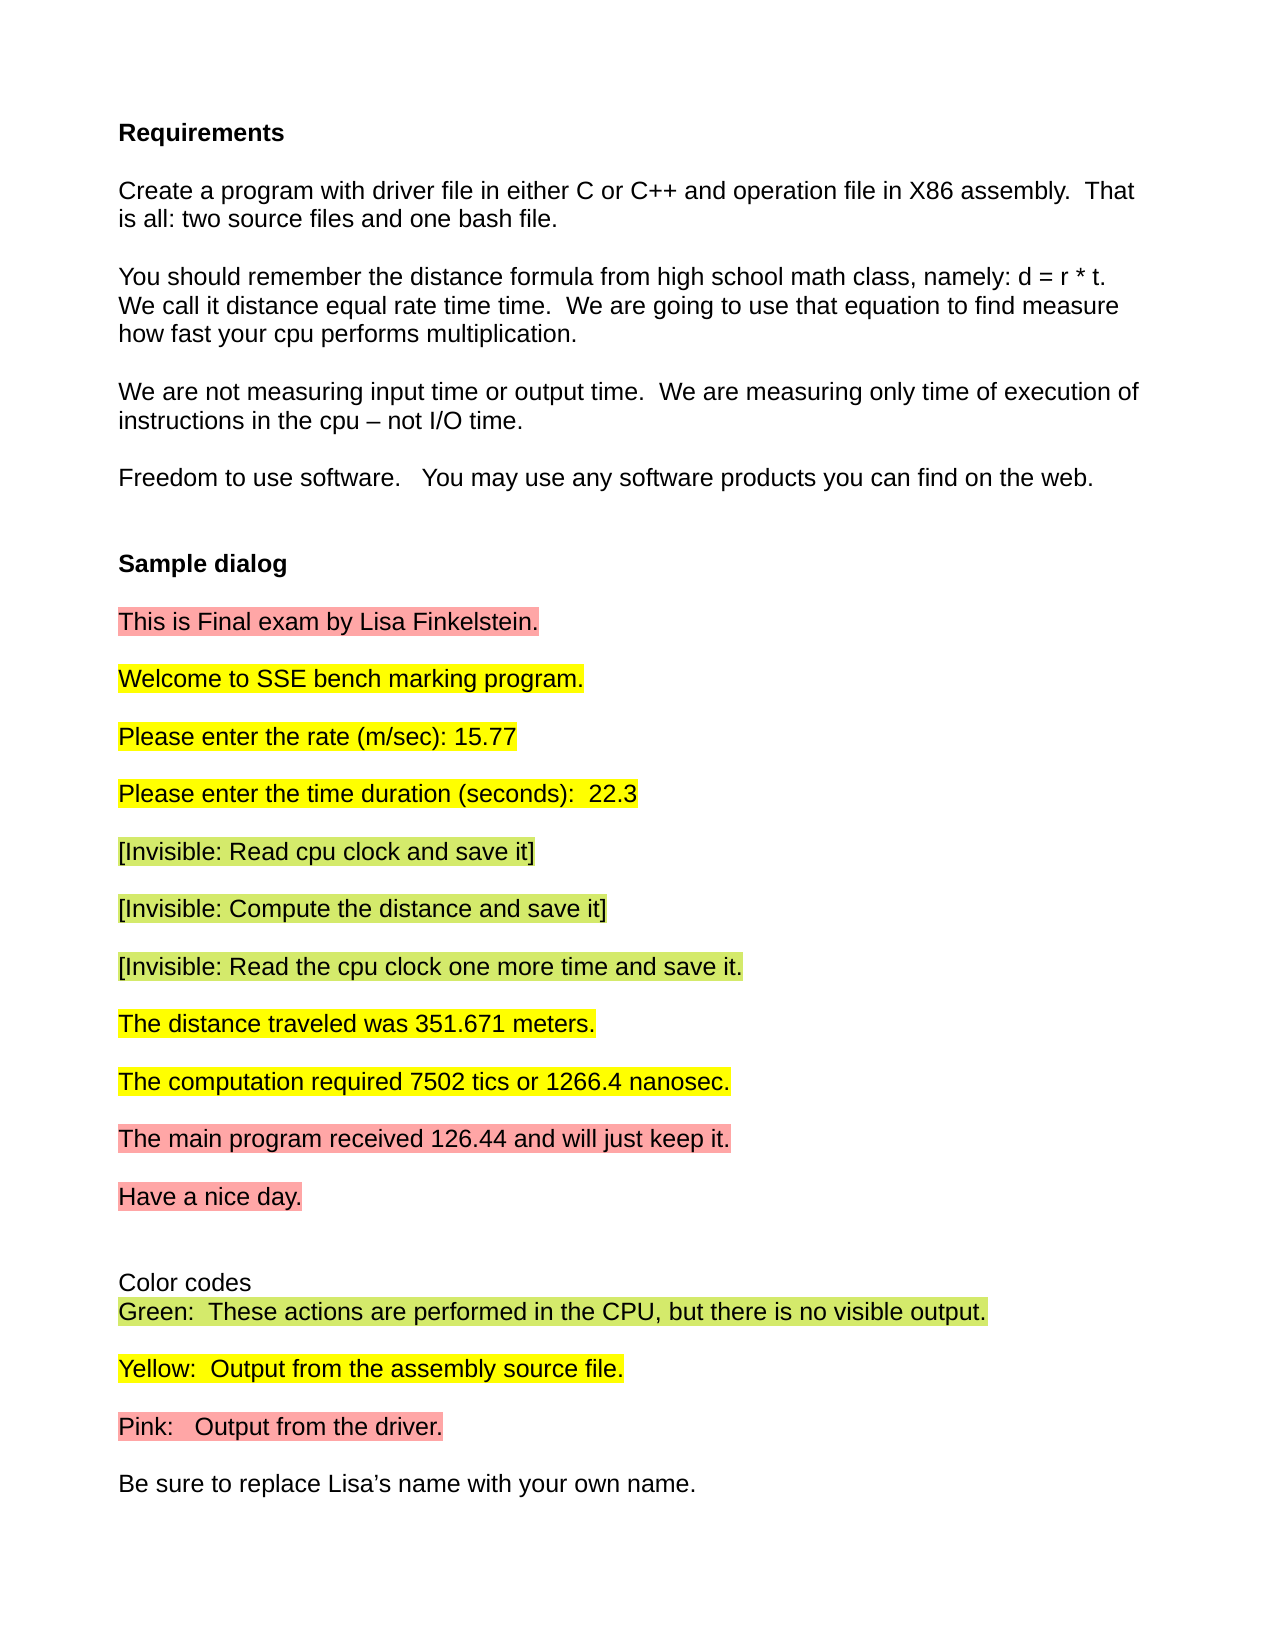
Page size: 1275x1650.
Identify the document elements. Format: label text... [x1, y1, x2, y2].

text Sample dialog [118, 549, 1157, 578]
text Have a nice day. [118, 1182, 1157, 1211]
text Color codes [118, 1268, 1157, 1297]
text The distance traveled was 351.671 meters. [118, 1009, 1157, 1038]
text Welcome to SSE bench marking program. [118, 664, 1157, 693]
text We are not measuring input time or output time. We are measuring only time of execution of instructions in the cpu – not I/O time. [118, 377, 1157, 434]
text Please enter the time duration (seconds): 22.3 [118, 779, 1157, 808]
text This is Final exam by Lisa Finkelstein. [118, 607, 1157, 636]
text Pink: Output from the driver. [118, 1412, 1157, 1441]
text Create a program with driver file in either C or C++ and operation file in X86 assembly. That is all: two source files and one bash file. [118, 176, 1157, 233]
text [Invisible: Compute the distance and save it] [118, 894, 1157, 923]
text The computation required 7502 tics or 1266.4 nanosec. [118, 1067, 1157, 1096]
text Green: These actions are performed in the CPU, but there is no visible output. [118, 1297, 1157, 1326]
text Be sure to replace Lisa’s name with your own name. [118, 1469, 1157, 1498]
text [Invisible: Read cpu clock and save it] [118, 837, 1157, 866]
text Yellow: Output from the assembly source file. [118, 1354, 1157, 1383]
text You should remember the distance formula from high school math class, namely: d = r * t. We call it distance equal rate time time. We are going to use that equation to find measure how fast your cpu performs multiplication. [118, 262, 1157, 348]
text Requirements [118, 118, 1157, 147]
text Freedom to use software. You may use any software products you can find on the web. [118, 463, 1157, 492]
text The main program received 126.44 and will just keep it. [118, 1124, 1157, 1153]
text [Invisible: Read the cpu clock one more time and save it. [118, 952, 1157, 981]
text Please enter the rate (m/sec): 15.77 [118, 722, 1157, 751]
